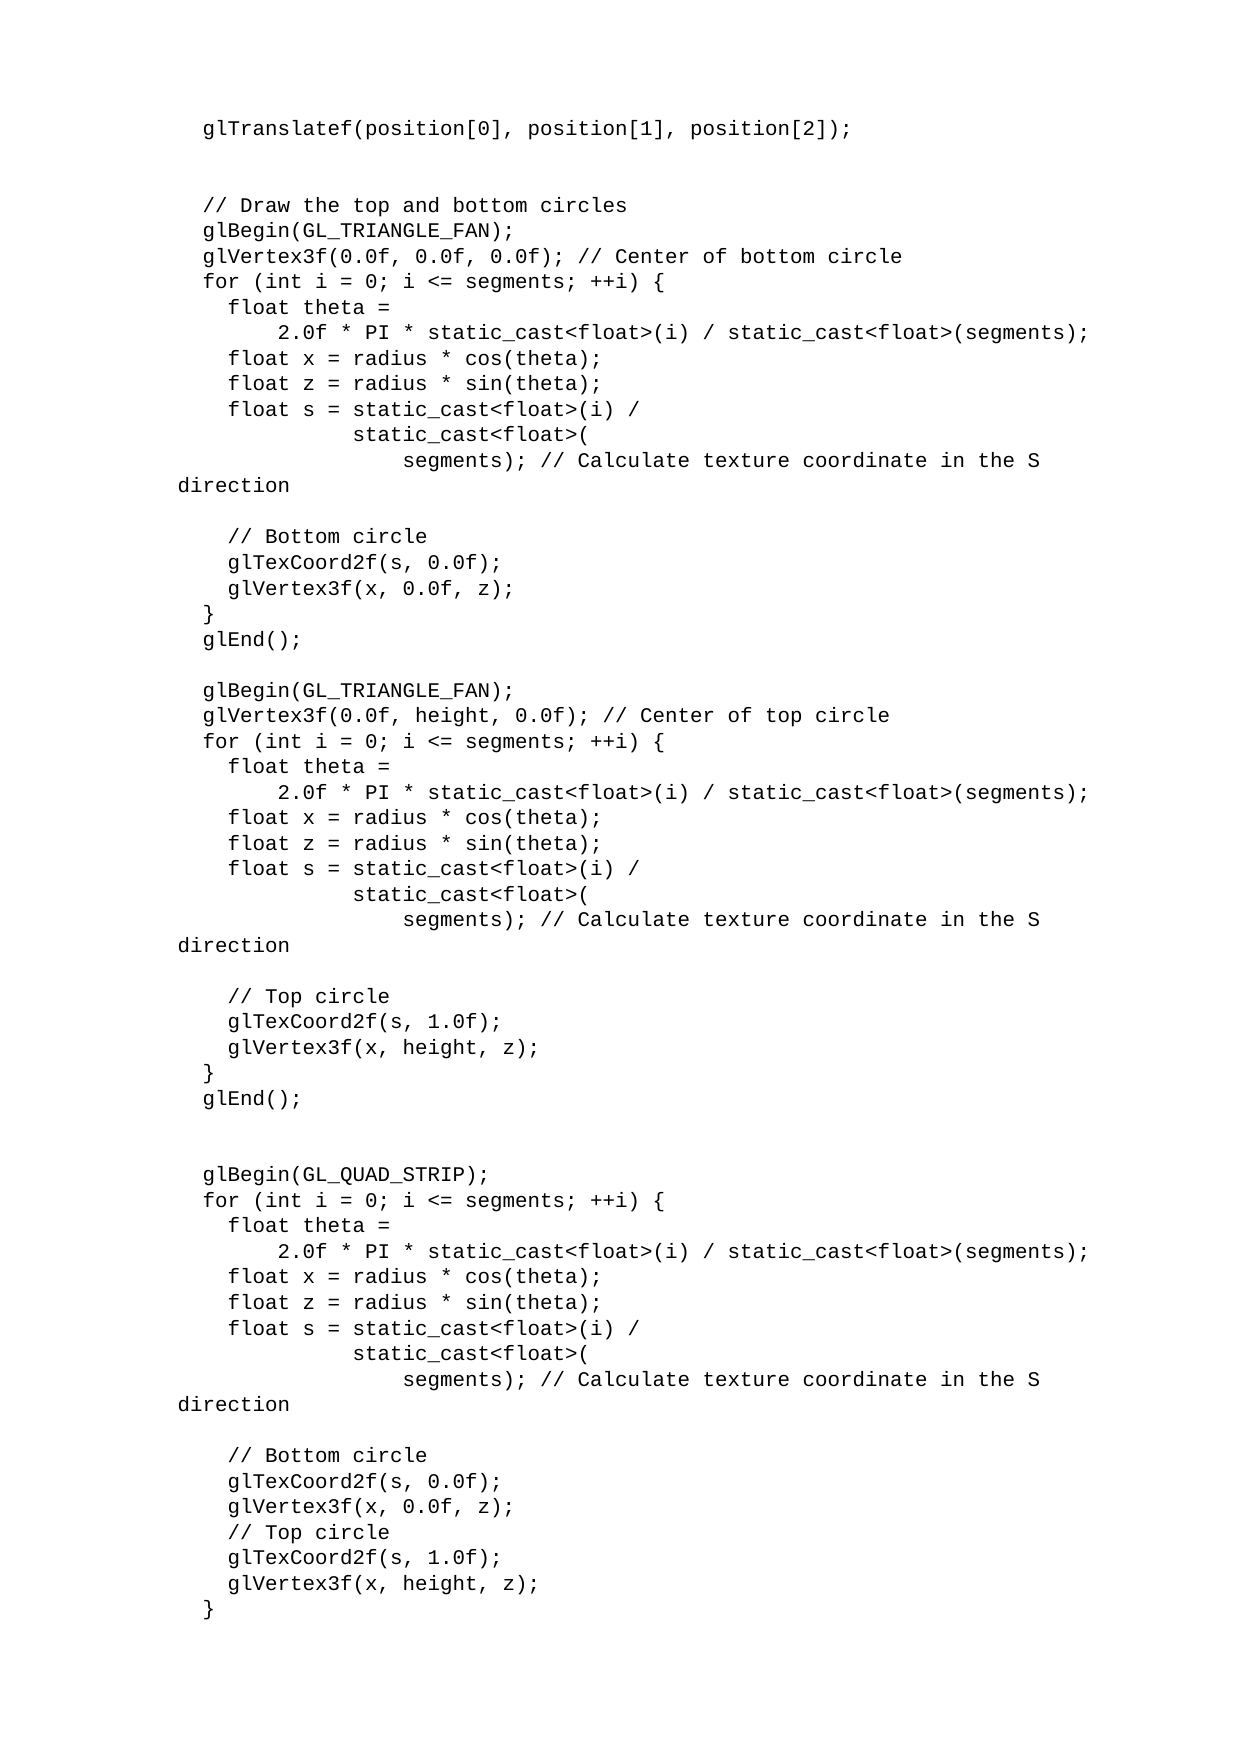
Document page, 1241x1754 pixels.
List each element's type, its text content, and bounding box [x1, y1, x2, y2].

text float x = radius * cos(theta); [177, 807, 1152, 831]
text // Draw the top and bottom circles [177, 195, 1152, 218]
text glVertex3f(x, 0.0f, z); [177, 1496, 1152, 1520]
text float s = static_cast<float>(i) / [177, 858, 1152, 882]
text glEnd(); [177, 1088, 1152, 1112]
text glTexCoord2f(s, 0.0f); [177, 552, 1152, 576]
text // Top circle [177, 986, 1152, 1009]
text segments); // Calculate texture coordinate in the S direction [177, 1369, 1152, 1418]
text glBegin(GL_TRIANGLE_FAN); [177, 220, 1152, 244]
text // Bottom circle [177, 1445, 1152, 1469]
text glVertex3f(x, 0.0f, z); [177, 577, 1152, 601]
text 2.0f * PI * static_cast<float>(i) / static_cast<float>(segments); [177, 782, 1152, 805]
text } [177, 1598, 1152, 1622]
text float z = radius * sin(theta); [177, 1292, 1152, 1316]
text float s = static_cast<float>(i) / [177, 1318, 1152, 1341]
text float s = static_cast<float>(i) / [177, 399, 1152, 422]
text glTexCoord2f(s, 0.0f); [177, 1471, 1152, 1494]
text glVertex3f(x, height, z); [177, 1573, 1152, 1596]
text float theta = [177, 1216, 1152, 1239]
text static_cast<float>( [177, 424, 1152, 448]
text glBegin(GL_QUAD_STRIP); [177, 1164, 1152, 1188]
text float x = radius * cos(theta); [177, 348, 1152, 371]
text 2.0f * PI * static_cast<float>(i) / static_cast<float>(segments); [177, 1241, 1152, 1265]
text float x = radius * cos(theta); [177, 1267, 1152, 1290]
text glTranslatef(position[0], position[1], position[2]); [177, 118, 1152, 142]
text } [177, 603, 1152, 627]
text static_cast<float>( [177, 1343, 1152, 1367]
text } [177, 1062, 1152, 1086]
text // Bottom circle [177, 526, 1152, 550]
text glTexCoord2f(s, 1.0f); [177, 1011, 1152, 1035]
text glBegin(GL_TRIANGLE_FAN); [177, 679, 1152, 703]
text float z = radius * sin(theta); [177, 373, 1152, 397]
text // Top circle [177, 1522, 1152, 1545]
text glEnd(); [177, 628, 1152, 652]
text for (int i = 0; i <= segments; ++i) { [177, 731, 1152, 754]
text static_cast<float>( [177, 884, 1152, 907]
text float z = radius * sin(theta); [177, 833, 1152, 856]
text segments); // Calculate texture coordinate in the S direction [177, 450, 1152, 499]
text for (int i = 0; i <= segments; ++i) { [177, 1190, 1152, 1214]
text glTexCoord2f(s, 1.0f); [177, 1547, 1152, 1571]
text glVertex3f(0.0f, 0.0f, 0.0f); // Center of bottom circle [177, 246, 1152, 269]
text 2.0f * PI * static_cast<float>(i) / static_cast<float>(segments); [177, 322, 1152, 346]
text glVertex3f(x, height, z); [177, 1037, 1152, 1061]
text for (int i = 0; i <= segments; ++i) { [177, 271, 1152, 295]
text float theta = [177, 297, 1152, 320]
text glVertex3f(0.0f, height, 0.0f); // Center of top circle [177, 705, 1152, 729]
text segments); // Calculate texture coordinate in the S direction [177, 909, 1152, 958]
text float theta = [177, 756, 1152, 780]
